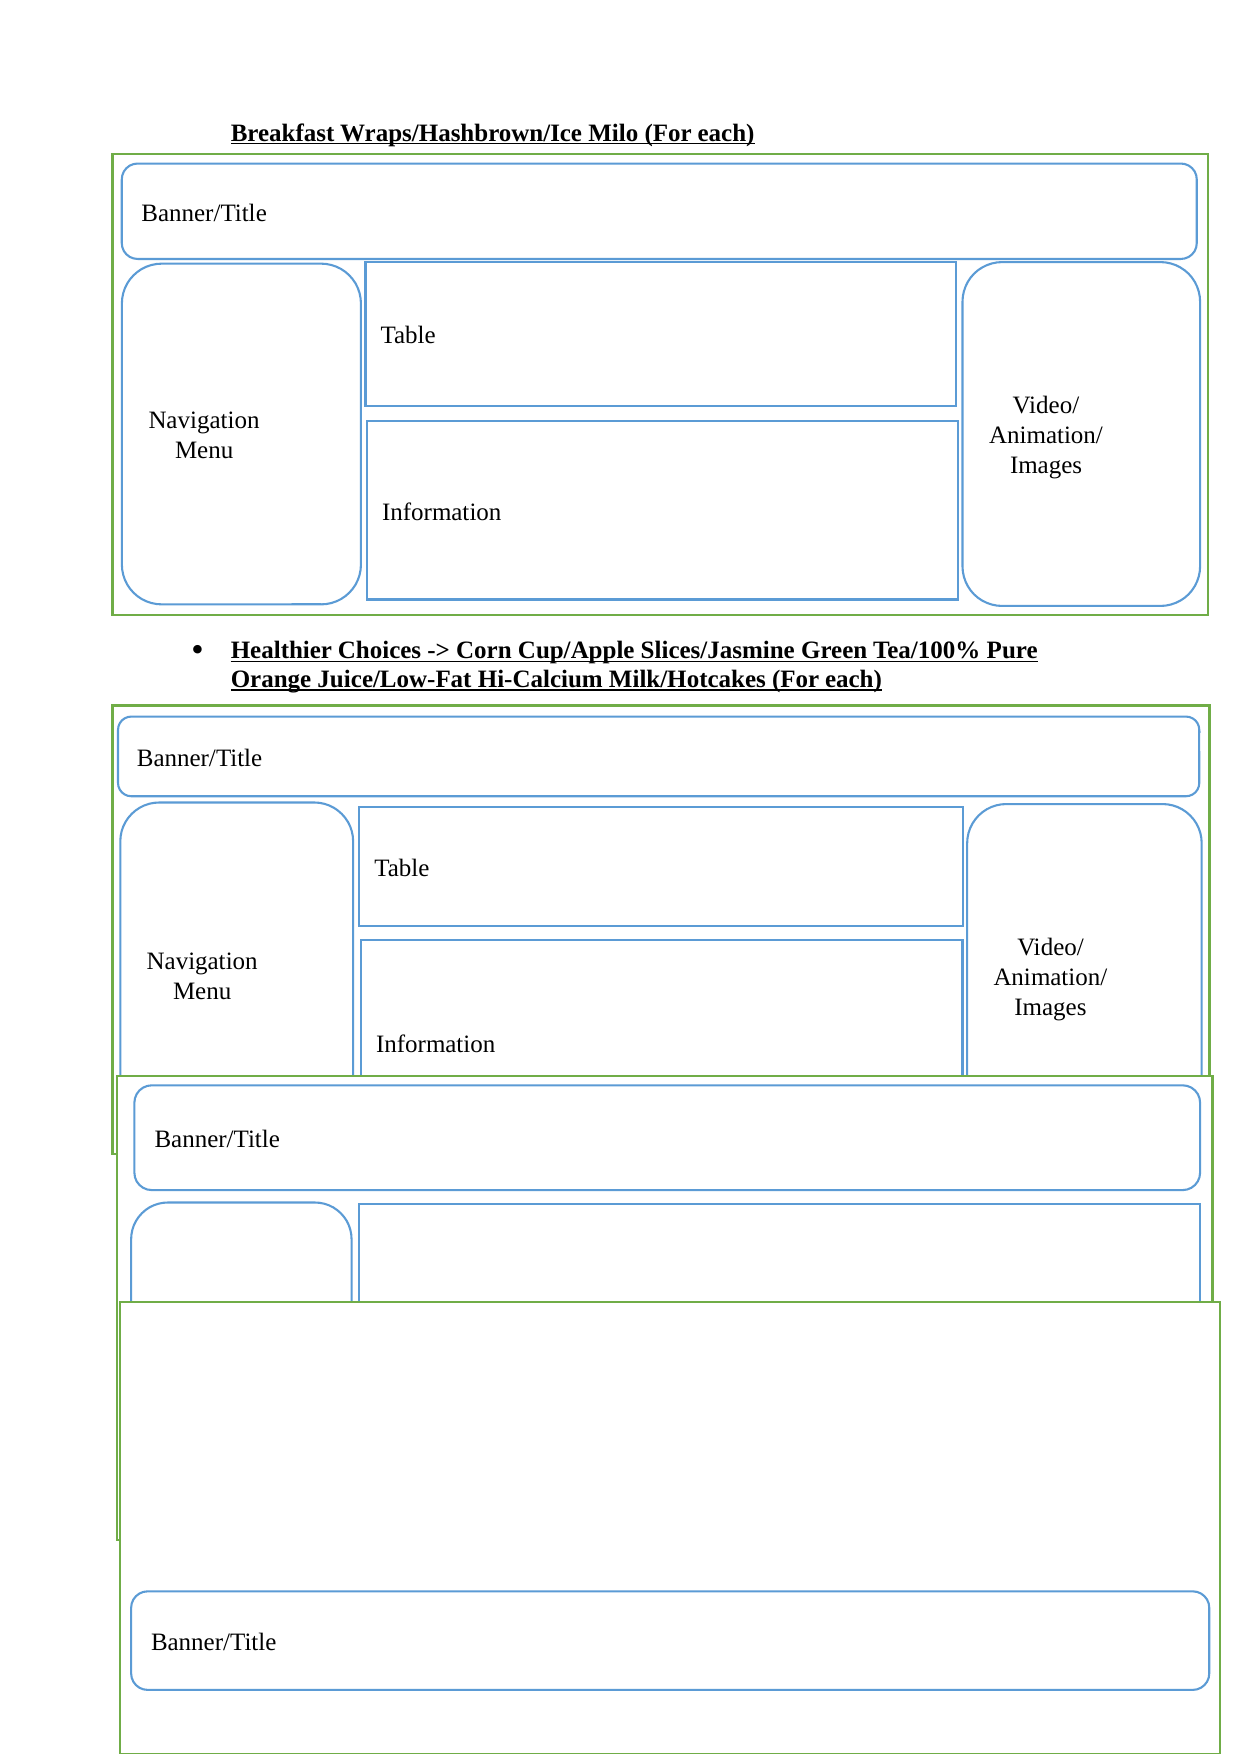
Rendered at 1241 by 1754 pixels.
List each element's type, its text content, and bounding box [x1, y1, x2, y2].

list Healthier Choices -> Corn Cup/Apple Slices/Jasmine Green Tea/100% Pure [193, 636, 1122, 664]
text Orange Juice/Low-Fat Hi-Calcium Milk/Hotcakes (For each) [231, 664, 1122, 693]
text Breakfast Wraps/Hashbrown/Ice Milo (For each) [231, 118, 1122, 147]
